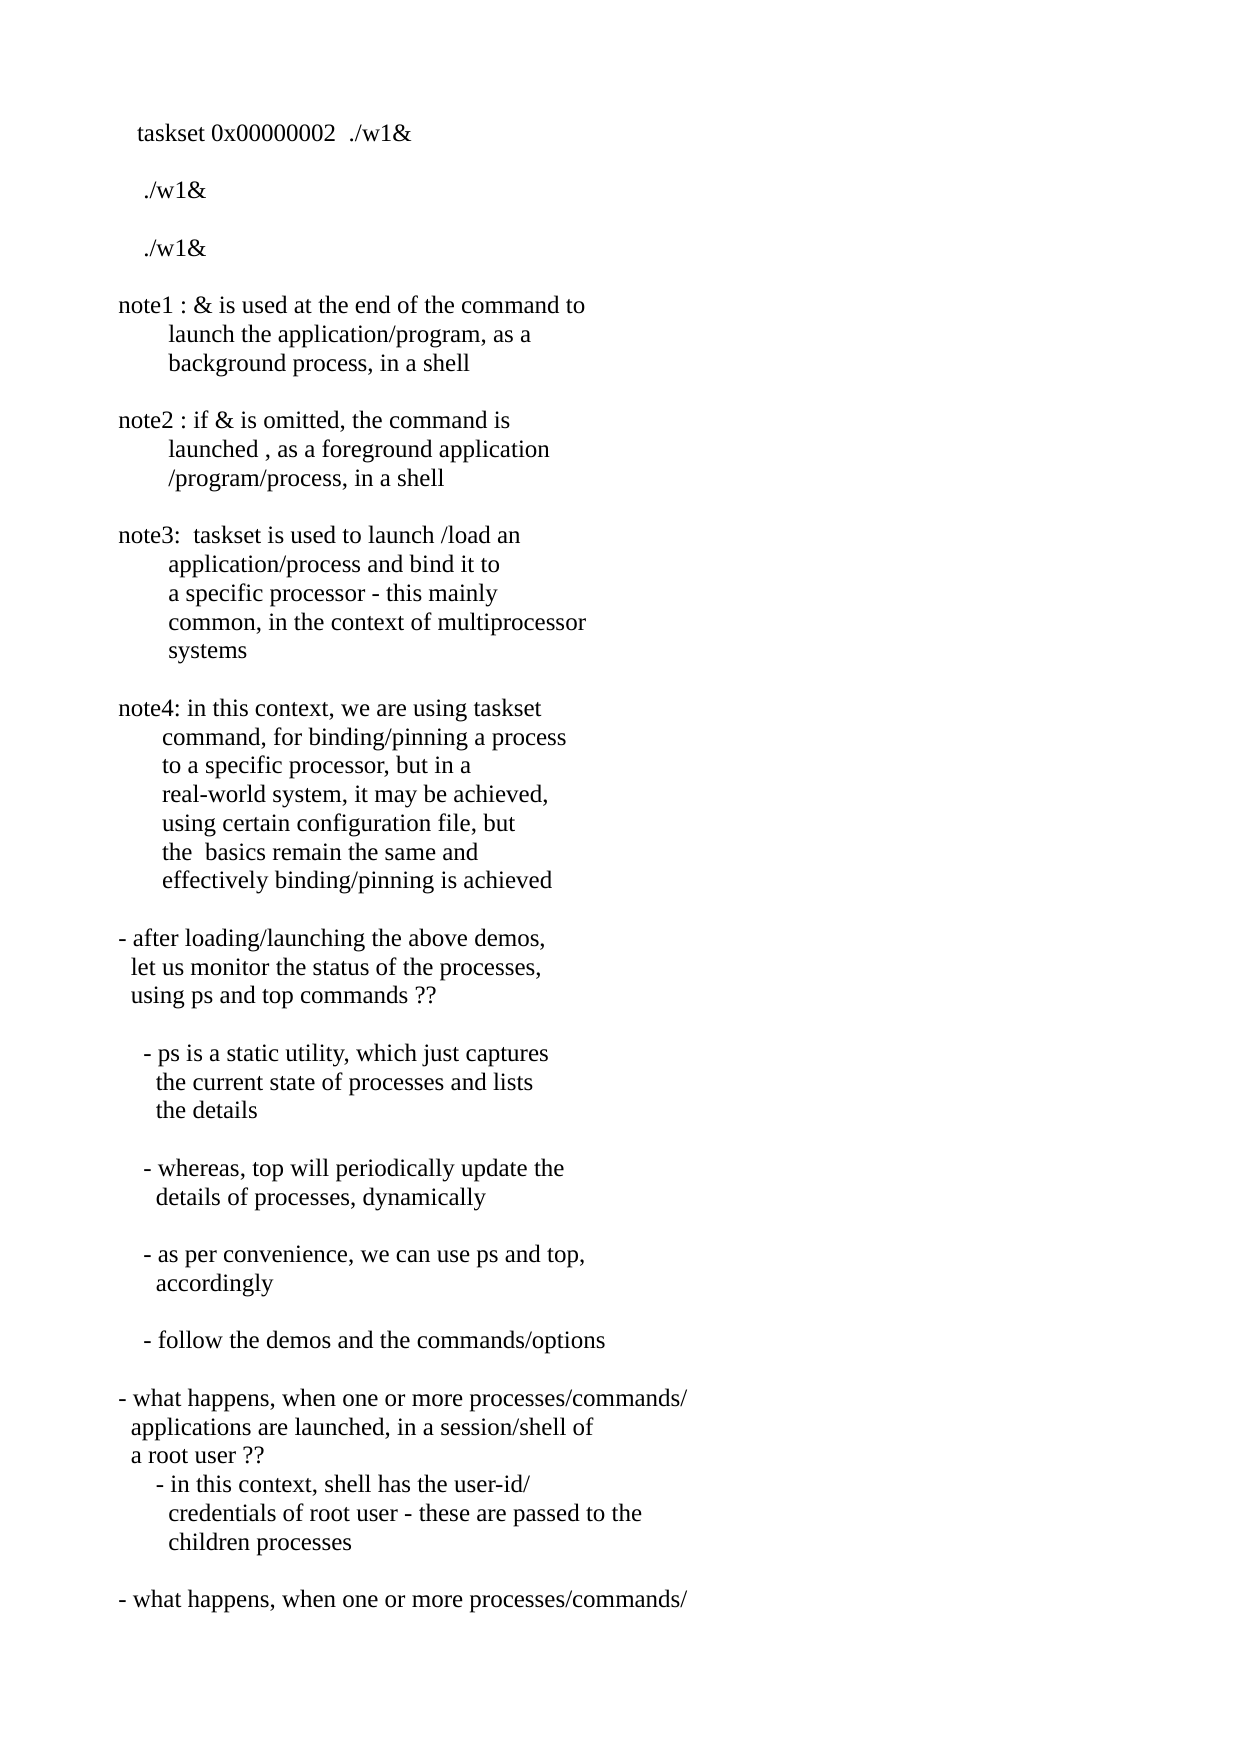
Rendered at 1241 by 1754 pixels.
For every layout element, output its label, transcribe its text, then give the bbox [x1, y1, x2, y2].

text the current state of processes and lists [118, 1067, 1122, 1096]
text applications are launched, in a session/shell of [118, 1412, 1122, 1441]
text taskset 0x00000002 ./w1& [118, 118, 1122, 147]
text children processes [118, 1527, 1122, 1556]
text using certain configuration file, but [118, 808, 1122, 837]
text note2 : if & is omitted, the command is [118, 406, 1122, 434]
text - follow the demos and the commands/options [118, 1326, 1122, 1354]
text ./w1& [118, 233, 1122, 262]
text the basics remain the same and [118, 837, 1122, 866]
text launched , as a foreground application [118, 434, 1122, 463]
text note3: taskset is used to launch /load an [118, 521, 1122, 549]
text - what happens, when one or more processes/commands/ [118, 1383, 1122, 1412]
text details of processes, dynamically [118, 1182, 1122, 1211]
text effectively binding/pinning is achieved [118, 866, 1122, 894]
text - in this context, shell has the user-id/ [118, 1469, 1122, 1498]
text note1 : & is used at the end of the command to [118, 291, 1122, 319]
text - whereas, top will periodically update the [118, 1153, 1122, 1182]
text - as per convenience, we can use ps and top, [118, 1239, 1122, 1268]
text a specific processor - this mainly [118, 578, 1122, 607]
text to a specific processor, but in a [118, 751, 1122, 779]
text let us monitor the status of the processes, [118, 952, 1122, 981]
text note4: in this context, we are using taskset [118, 693, 1122, 722]
text accordingly [118, 1268, 1122, 1297]
text command, for binding/pinning a process [118, 722, 1122, 751]
text a root user ?? [118, 1441, 1122, 1469]
text common, in the context of multiprocessor [118, 607, 1122, 636]
text - ps is a static utility, which just captures [118, 1038, 1122, 1067]
text the details [118, 1096, 1122, 1124]
text application/process and bind it to [118, 549, 1122, 578]
text credentials of root user - these are passed to the [118, 1498, 1122, 1527]
text background process, in a shell [118, 348, 1122, 377]
text /program/process, in a shell [118, 463, 1122, 492]
text launch the application/program, as a [118, 319, 1122, 348]
text - what happens, when one or more processes/commands/ [118, 1584, 1122, 1613]
text ./w1& [118, 176, 1122, 204]
text real-world system, it may be achieved, [118, 779, 1122, 808]
text using ps and top commands ?? [118, 981, 1122, 1009]
text systems [118, 636, 1122, 664]
text - after loading/launching the above demos, [118, 923, 1122, 952]
